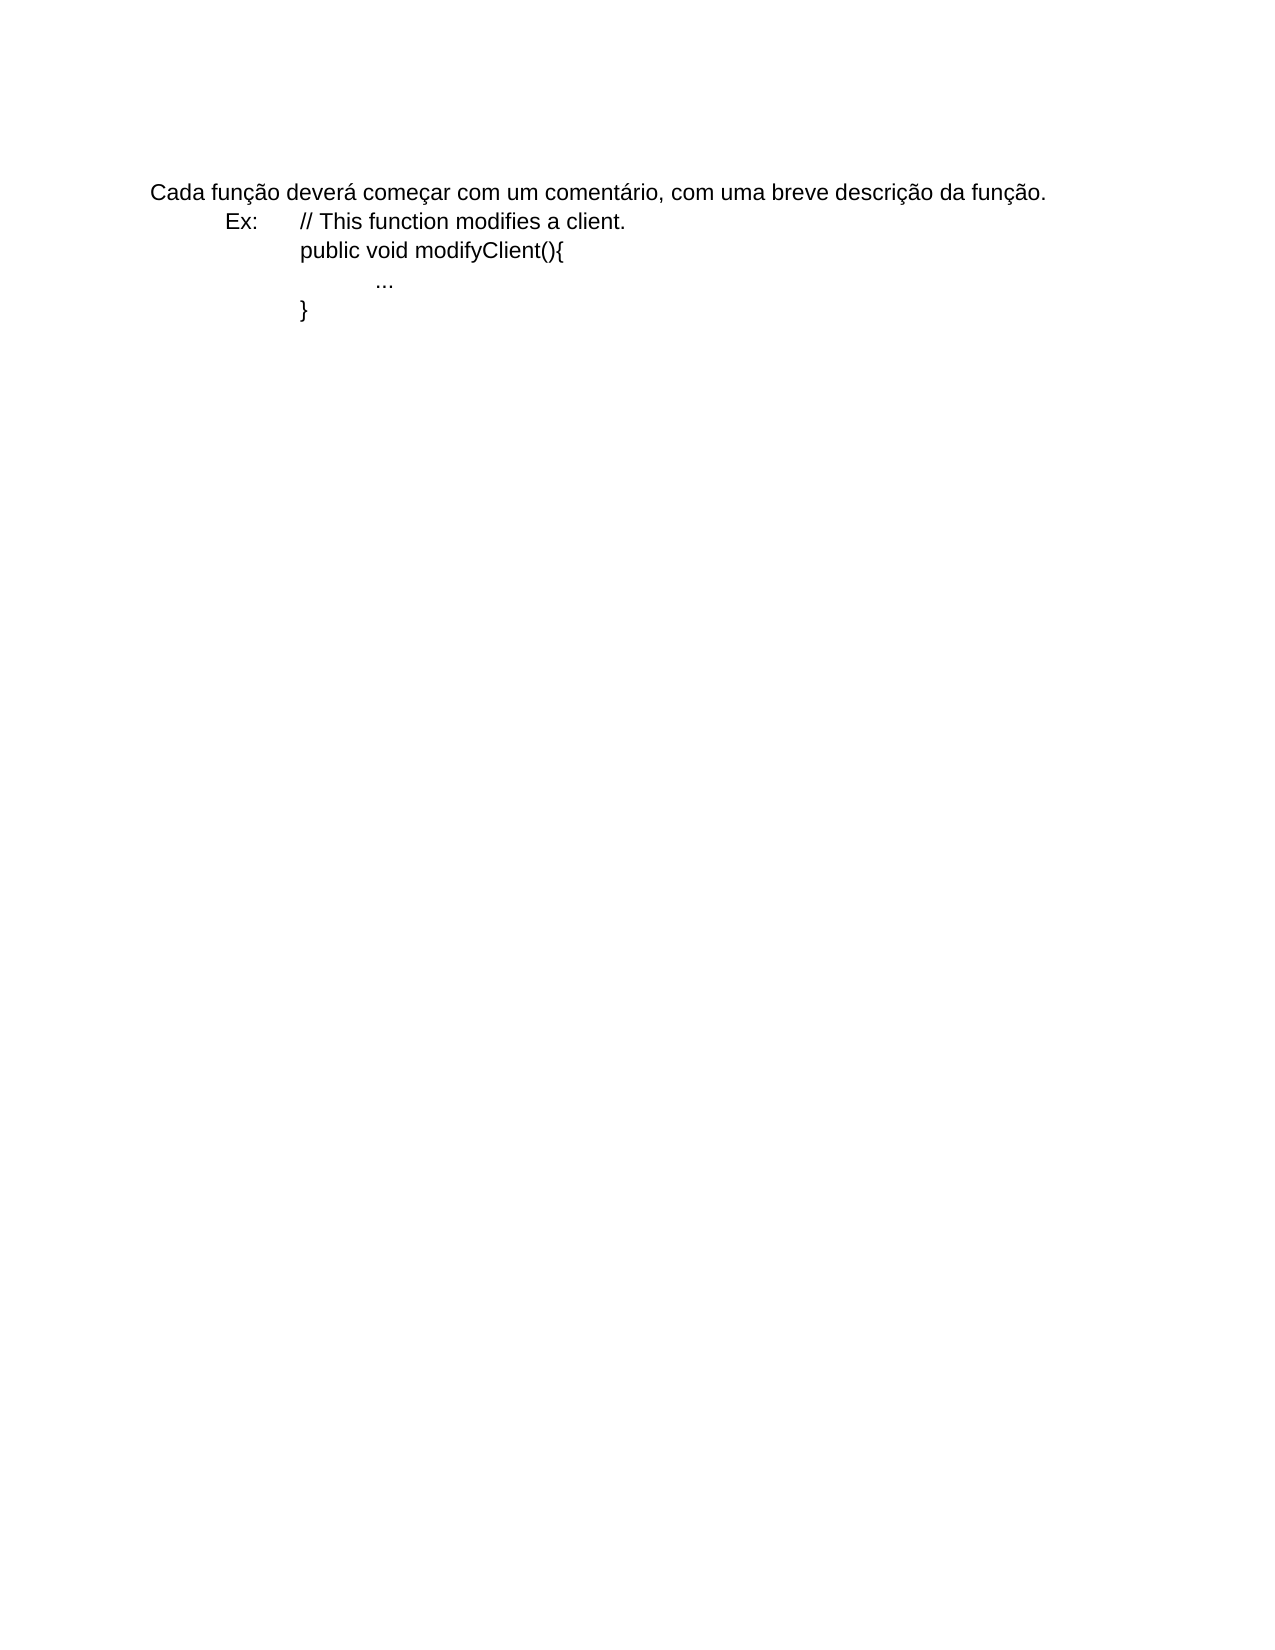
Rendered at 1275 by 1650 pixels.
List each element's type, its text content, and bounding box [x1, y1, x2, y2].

text public void modifyClient(){ [150, 238, 1125, 264]
text ... [225, 267, 1125, 293]
text Cada função deverá começar com um comentário, com uma breve descrição da função. [150, 179, 1125, 205]
text Ex: // This function modifies a client. [150, 209, 1125, 234]
text } [225, 297, 1125, 322]
